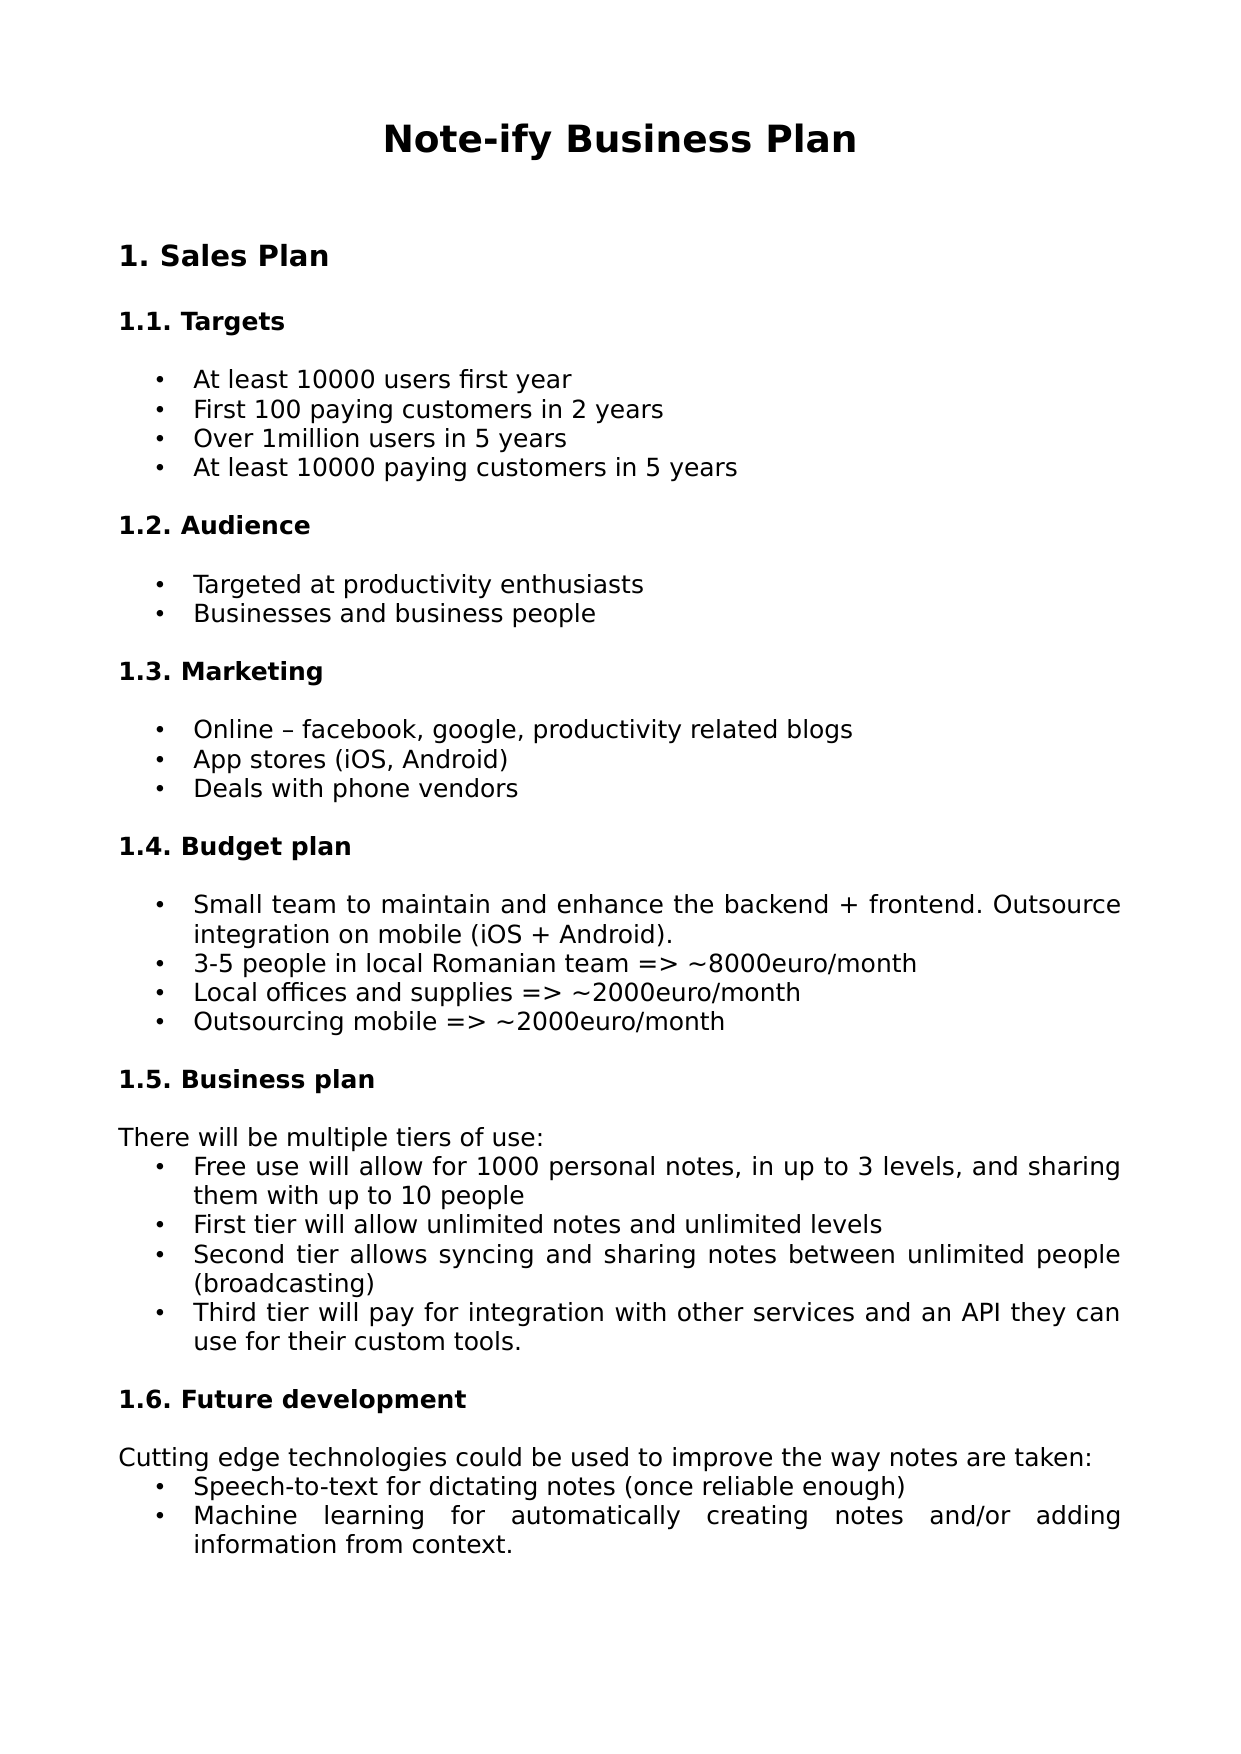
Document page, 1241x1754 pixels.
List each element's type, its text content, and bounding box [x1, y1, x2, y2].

list Deals with phone vendors [156, 774, 1122, 803]
list Targeted at productivity enthusiasts [156, 570, 1122, 599]
list App stores (iOS, Android) [156, 745, 1122, 774]
list Small team to maintain and enhance the backend + frontend. Outsource integration on mobile (iOS + Android). [156, 891, 1122, 949]
list Businesses and business people [156, 599, 1122, 628]
list Over 1million users in 5 years [156, 424, 1122, 453]
list At least 10000 paying customers in 5 years [156, 453, 1122, 482]
text 1.6. Future development [118, 1385, 1122, 1414]
list First tier will allow unlimited notes and unlimited levels [156, 1211, 1122, 1240]
text 1.3. Marketing [118, 657, 1122, 687]
text Cutting edge technologies could be used to improve the way notes are taken: [118, 1443, 1122, 1472]
text 1. Sales Plan [118, 239, 1122, 273]
list Outsourcing mobile => ~2000euro/month [156, 1007, 1122, 1037]
list First 100 paying customers in 2 years [156, 395, 1122, 424]
list Second tier allows syncing and sharing notes between unlimited people (broadcasting) [156, 1240, 1122, 1298]
list Machine learning for automatically creating notes and/or adding information from context. [156, 1502, 1122, 1560]
list Free use will allow for 1000 personal notes, in up to 3 levels, and sharing them with up to 10 people [156, 1152, 1122, 1211]
text 1.2. Audience [118, 512, 1122, 541]
list Local offices and supplies => ~2000euro/month [156, 978, 1122, 1007]
text 1.4. Budget plan [118, 832, 1122, 862]
list Third tier will pay for integration with other services and an API they can use for their custom tools. [156, 1298, 1122, 1357]
text 1.5. Business plan [118, 1065, 1122, 1094]
list Online – facebook, google, productivity related blogs [156, 716, 1122, 745]
list Speech-to-text for dictating notes (once reliable enough) [156, 1472, 1122, 1502]
text 1.1. Targets [118, 307, 1122, 337]
text Note-ify Business Plan [118, 118, 1122, 162]
list 3-5 people in local Romanian team => ~8000euro/month [156, 949, 1122, 978]
list At least 10000 users first year [156, 366, 1122, 395]
text There will be multiple tiers of use: [118, 1123, 1122, 1152]
